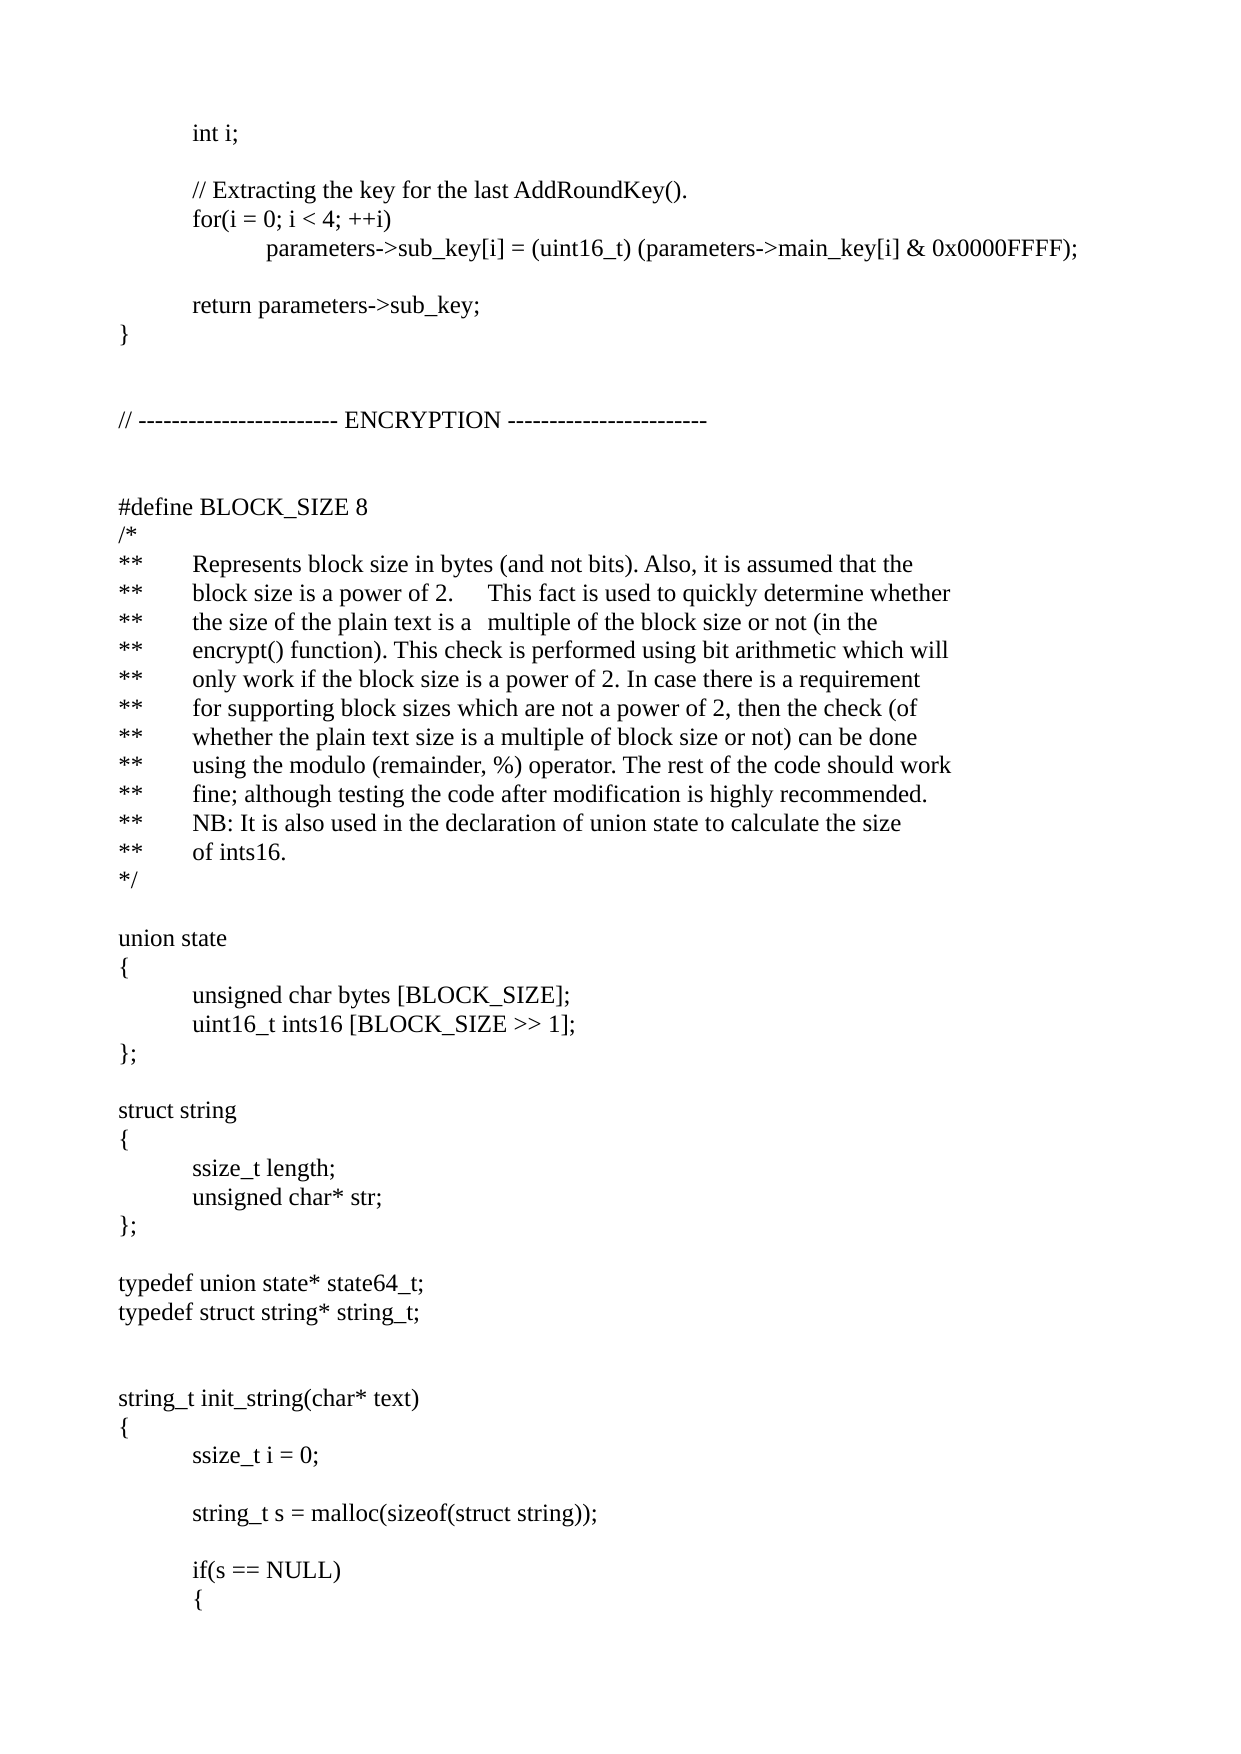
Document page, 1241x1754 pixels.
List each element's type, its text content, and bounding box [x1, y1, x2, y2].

text /* [118, 521, 1122, 549]
text unsigned char* str; [118, 1182, 1122, 1211]
text #define BLOCK_SIZE 8 [118, 492, 1122, 521]
text struct string [118, 1096, 1122, 1124]
text }; [118, 1211, 1122, 1239]
text for(i = 0; i < 4; ++i) [118, 204, 1122, 233]
text ** fine; although testing the code after modification is highly recommended. [118, 779, 1122, 808]
text uint16_t ints16 [BLOCK_SIZE >> 1]; [118, 1009, 1122, 1038]
text ** using the modulo (remainder, %) operator. The rest of the code should work [118, 751, 1122, 779]
text { [118, 1412, 1122, 1441]
text ** Represents block size in bytes (and not bits). Also, it is assumed that the [118, 549, 1122, 578]
text { [118, 1124, 1122, 1153]
text ** only work if the block size is a power of 2. In case there is a requirement [118, 664, 1122, 693]
text } [118, 319, 1122, 348]
text return parameters->sub_key; [118, 291, 1122, 319]
text ** NB: It is also used in the declaration of union state to calculate the size [118, 808, 1122, 837]
text union state [118, 923, 1122, 952]
text string_t init_string(char* text) [118, 1383, 1122, 1412]
text // Extracting the key for the last AddRoundKey(). [118, 176, 1122, 204]
text ** encrypt() function). This check is performed using bit arithmetic which will [118, 636, 1122, 664]
text typedef union state* state64_t; [118, 1268, 1122, 1297]
text int i; [118, 118, 1122, 147]
text ssize_t length; [118, 1153, 1122, 1182]
text ** block size is a power of 2. This fact is used to quickly determine whether [118, 578, 1122, 607]
text { [118, 1584, 1122, 1613]
text string_t s = malloc(sizeof(struct string)); [118, 1498, 1122, 1527]
text ** of ints16. [118, 837, 1122, 866]
text typedef struct string* string_t; [118, 1297, 1122, 1326]
text ** for supporting block sizes which are not a power of 2, then the check (of [118, 693, 1122, 722]
text unsigned char bytes [BLOCK_SIZE]; [118, 981, 1122, 1009]
text */ [118, 866, 1122, 894]
text // ------------------------ ENCRYPTION ------------------------ [118, 406, 1122, 434]
text parameters->sub_key[i] = (uint16_t) (parameters->main_key[i] & 0x0000FFFF); [118, 233, 1122, 262]
text ssize_t i = 0; [118, 1441, 1122, 1469]
text }; [118, 1038, 1122, 1067]
text ** the size of the plain text is a multiple of the block size or not (in the [118, 607, 1122, 636]
text if(s == NULL) [118, 1556, 1122, 1584]
text ** whether the plain text size is a multiple of block size or not) can be done [118, 722, 1122, 751]
text { [118, 952, 1122, 981]
